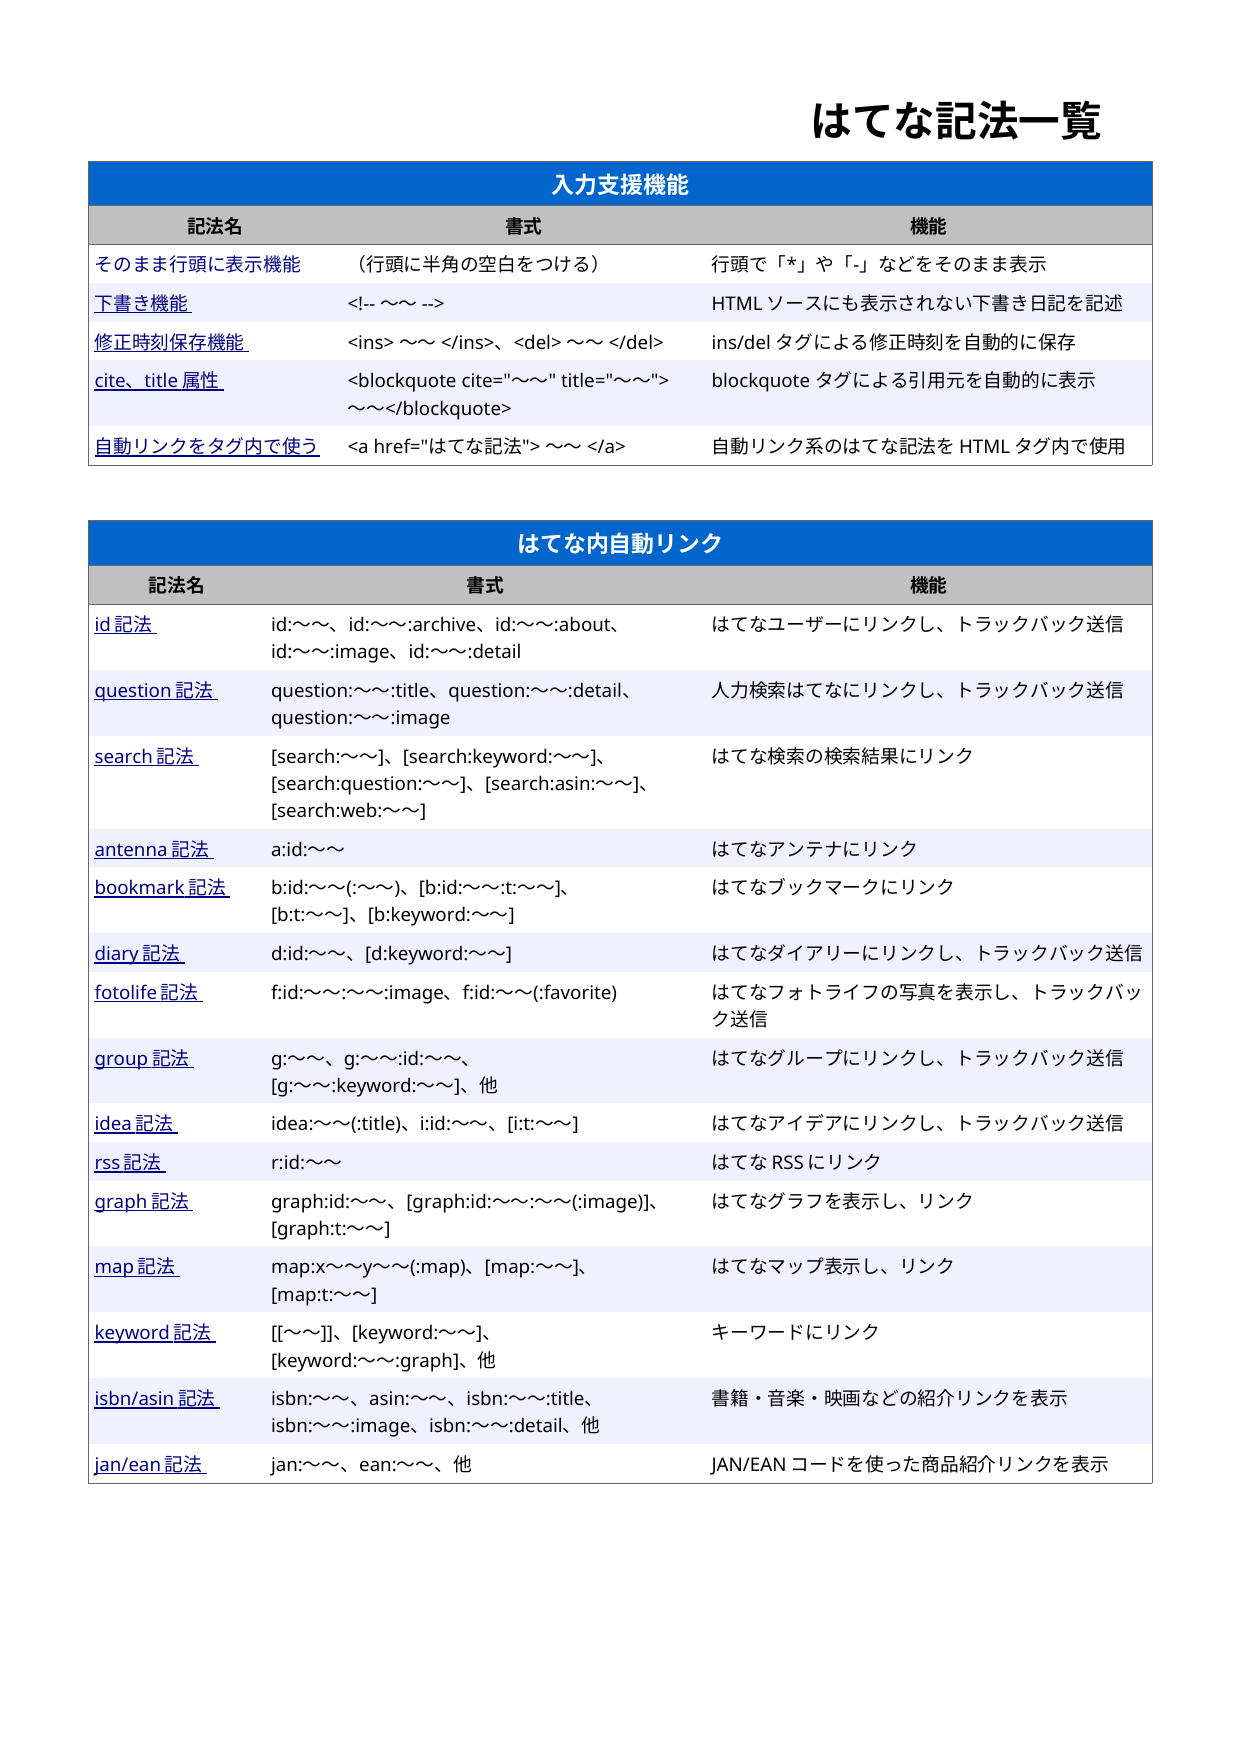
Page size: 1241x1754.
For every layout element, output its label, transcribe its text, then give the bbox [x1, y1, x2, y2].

table_cell はてな検索の検索結果にリンク [706, 736, 1152, 828]
table_cell 書籍・音楽・映画などの紹介リンクを表示 [706, 1378, 1152, 1444]
table_cell HTMLソースにも表示されない下書き日記を記述 [706, 283, 1152, 322]
table_cell jan:～～、ean:～～、他 [265, 1444, 706, 1483]
table_cell （行頭に半角の空白をつける） [341, 245, 706, 283]
table_cell キーワードにリンク [706, 1312, 1152, 1378]
table_cell はてなフォトライフの写真を表示し、トラックバック送信 [706, 972, 1152, 1037]
table_cell <!-- ～～ --> [341, 283, 706, 322]
table_cell はてなグループにリンクし、トラックバック送信 [706, 1038, 1152, 1103]
table_cell 書式 [341, 206, 706, 244]
table_cell 記法名 [89, 206, 341, 244]
table_cell 修正時刻保存機能 [89, 322, 341, 360]
table_cell ins/del タグによる修正時刻を自動的に保存 [706, 322, 1152, 360]
table_cell search記法 [89, 736, 265, 828]
table_cell 下書き機能 [89, 283, 341, 322]
table_cell r:id:～～ [265, 1142, 706, 1181]
table_cell keyword記法 [89, 1312, 265, 1378]
table_cell blockquote タグによる引用元を自動的に表示 [706, 360, 1152, 426]
table_cell idea記法 [89, 1103, 265, 1142]
table_cell はてなダイアリーにリンクし、トラックバック送信 [706, 933, 1152, 972]
table_cell cite、title属性 [89, 360, 341, 426]
table_cell [search:～～]、[search:keyword:～～]、 [search:question:～～]、[search:asin:～～]、 [search:web:～～] [265, 736, 706, 828]
table_cell 人力検索はてなにリンクし、トラックバック送信 [706, 670, 1152, 736]
table_cell 機能 [706, 566, 1152, 604]
table_cell f:id:～～:～～:image、f:id:～～(:favorite) [265, 972, 706, 1037]
table_cell <ins> ～～ </ins>、<del> ～～ </del> [341, 322, 706, 360]
table_cell JAN/EANコードを使った商品紹介リンクを表示 [706, 1444, 1152, 1483]
table_cell a:id:～～ [265, 829, 706, 867]
table_cell isbn:～～、asin:～～、isbn:～～:title、 isbn:～～:image、isbn:～～:detail、他 [265, 1378, 706, 1444]
table_cell idea:～～(:title)、i:id:～～、[i:t:～～] [265, 1103, 706, 1142]
table_cell 記法名 [89, 566, 265, 604]
table_cell group記法 [89, 1038, 265, 1103]
table_cell rss記法 [89, 1142, 265, 1181]
table_cell d:id:～～、[d:keyword:～～] [265, 933, 706, 972]
table_cell はてなRSSにリンク [706, 1142, 1152, 1181]
table_cell 機能 [706, 206, 1152, 244]
table_cell はてなブックマークにリンク [706, 867, 1152, 933]
table_cell graph:id:～～、[graph:id:～～:～～(:image)]、 [graph:t:～～] [265, 1181, 706, 1246]
table_cell 書式 [265, 566, 706, 604]
table_cell question記法 [89, 670, 265, 736]
table_cell [[～～]]、[keyword:～～]、 [keyword:～～:graph]、他 [265, 1312, 706, 1378]
table_cell はてなユーザーにリンクし、トラックバック送信 [706, 605, 1152, 670]
table_cell isbn/asin記法 [89, 1378, 265, 1444]
table_cell 自動リンクをタグ内で使う [89, 426, 341, 465]
table_cell はてなマップ表示し、リンク [706, 1246, 1152, 1312]
table_cell id:～～、id:～～:archive、id:～～:about、 id:～～:image、id:～～:detail [265, 605, 706, 670]
table_header はてな内自動リンク [89, 521, 1152, 565]
table_cell 行頭で「*」や「-」などをそのまま表示 [706, 245, 1152, 283]
table_cell map:x～～y～～(:map)、[map:～～]、 [map:t:～～] [265, 1246, 706, 1312]
table_cell jan/ean記法 [89, 1444, 265, 1483]
table_cell fotolife記法 [89, 972, 265, 1037]
table_cell map記法 [89, 1246, 265, 1312]
table_header 入力支援機能 [89, 162, 1152, 205]
table_cell <blockquote cite="～～" title="～～"> ～～</blockquote> [341, 360, 706, 426]
table_cell そのまま行頭に表示機能 [89, 245, 341, 283]
table_cell 自動リンク系のはてな記法をHTMLタグ内で使用 [706, 426, 1152, 465]
table_cell <a href="はてな記法"> ～～ </a> [341, 426, 706, 465]
table_cell g:～～、g:～～:id:～～、 [g:～～:keyword:～～]、他 [265, 1038, 706, 1103]
table_cell はてなアイデアにリンクし、トラックバック送信 [706, 1103, 1152, 1142]
table_cell diary記法 [89, 933, 265, 972]
table_cell question:～～:title、question:～～:detail、 question:～～:image [265, 670, 706, 736]
table_cell antenna記法 [89, 829, 265, 867]
table_cell graph記法 [89, 1181, 265, 1246]
table_cell bookmark記法 [89, 867, 265, 933]
table_cell b:id:～～(:～～)、[b:id:～～:t:～～]、 [b:t:～～]、[b:keyword:～～] [265, 867, 706, 933]
table_cell はてなグラフを表示し、リンク [706, 1181, 1152, 1246]
table_cell id記法 [89, 605, 265, 670]
table_cell はてなアンテナにリンク [706, 829, 1152, 867]
